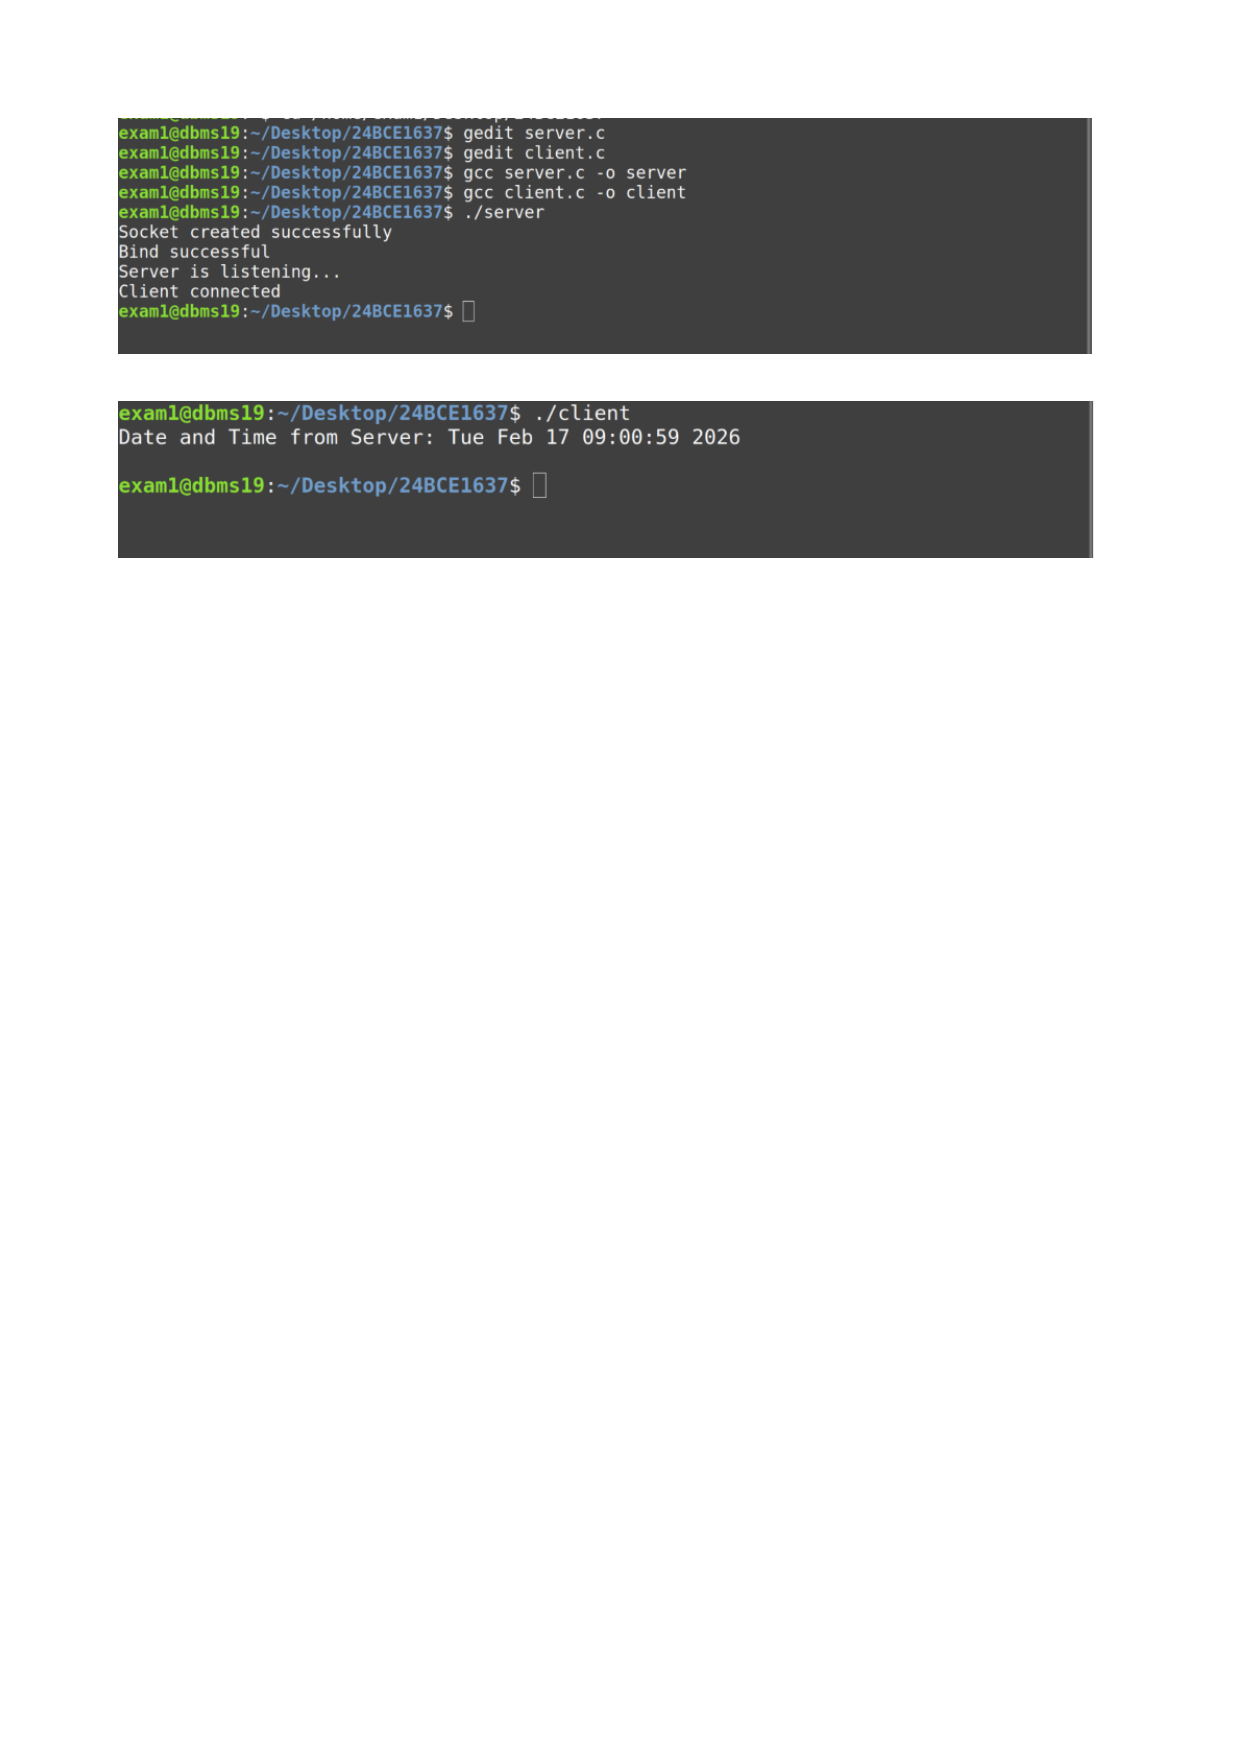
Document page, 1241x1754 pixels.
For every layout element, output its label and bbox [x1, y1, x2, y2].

picture [118, 401, 1094, 558]
picture [118, 118, 1094, 354]
